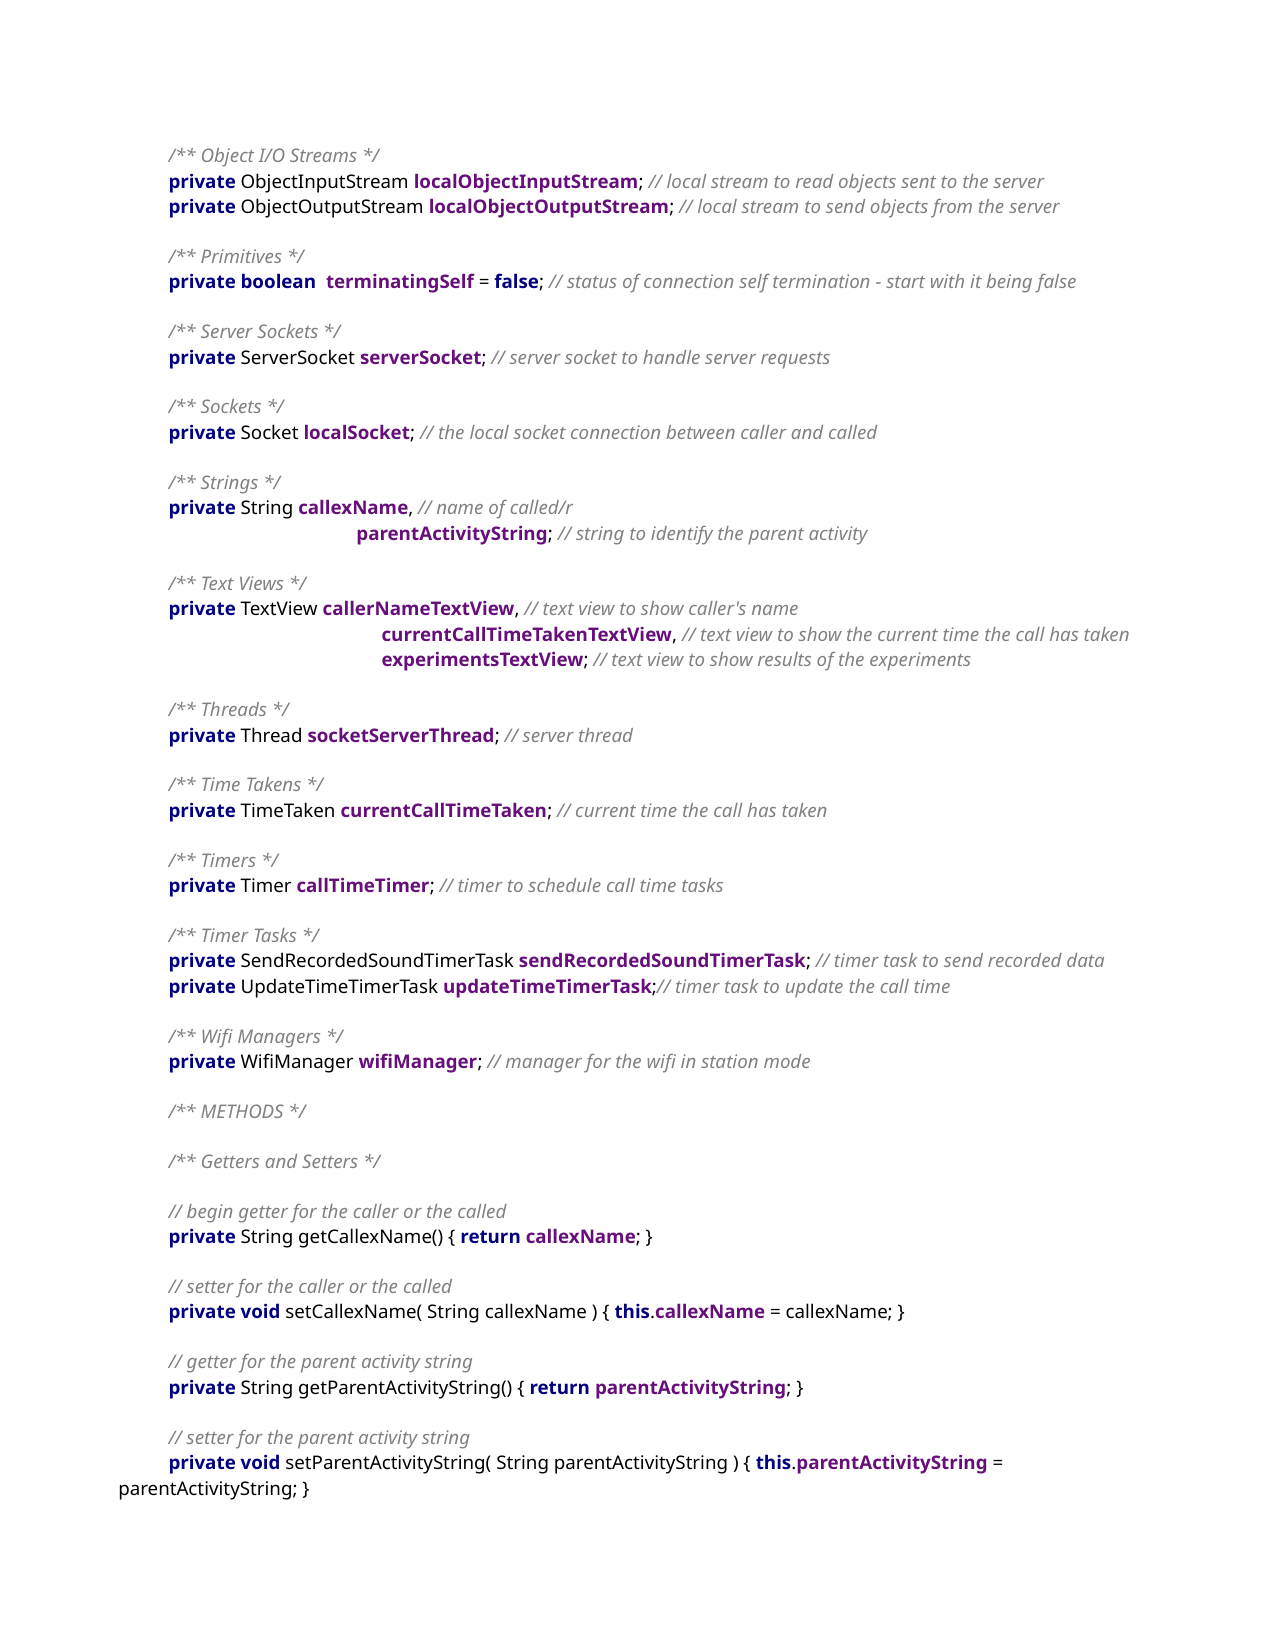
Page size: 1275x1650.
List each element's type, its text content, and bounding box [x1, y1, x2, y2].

text /** Wifi Managers */ [118, 1023, 1157, 1049]
text // getter for the parent activity string [118, 1349, 1157, 1374]
text experimentsTextView; // text view to show results of the experiments [118, 647, 1157, 672]
text private String getCallexName() { return callexName; } [118, 1223, 1157, 1249]
text private UpdateTimeTimerTask updateTimeTimerTask;// timer task to update the call time [118, 973, 1157, 999]
text /** Server Sockets */ [118, 318, 1157, 344]
text private Thread socketServerThread; // server thread [118, 722, 1157, 747]
text /** Timer Tasks */ [118, 922, 1157, 948]
text private TimeTaken currentCallTimeTaken; // current time the call has taken [118, 797, 1157, 823]
text currentCallTimeTakenTextView, // text view to show the current time the call has taken [118, 621, 1157, 647]
text /** Threads */ [118, 696, 1157, 722]
text private ObjectOutputStream localObjectOutputStream; // local stream to send objects from the server [118, 193, 1157, 219]
text private WifiManager wifiManager; // manager for the wifi in station mode [118, 1049, 1157, 1074]
text // setter for the parent activity string [118, 1424, 1157, 1449]
text private boolean terminatingSelf = false; // status of connection self termination - start with it being false [118, 269, 1157, 294]
text /** Time Takens */ [118, 772, 1157, 797]
text private String getParentActivityString() { return parentActivityString; } [118, 1374, 1157, 1400]
text private void setParentActivityString( String parentActivityString ) { this.parentActivityString = parentActivityString; } [118, 1449, 1157, 1501]
text private void setCallexName( String callexName ) { this.callexName = callexName; } [118, 1299, 1157, 1324]
text /** Timers */ [118, 847, 1157, 872]
text parentActivityString; // string to identify the parent activity [118, 520, 1157, 546]
text private Socket localSocket; // the local socket connection between caller and called [118, 419, 1157, 445]
text /** Text Views */ [118, 570, 1157, 596]
text private ObjectInputStream localObjectInputStream; // local stream to read objects sent to the server [118, 168, 1157, 193]
text /** METHODS */ [118, 1098, 1157, 1124]
text // begin getter for the caller or the called [118, 1198, 1157, 1223]
text private ServerSocket serverSocket; // server socket to handle server requests [118, 344, 1157, 369]
text private TextView callerNameTextView, // text view to show caller's name [118, 596, 1157, 621]
text // setter for the caller or the called [118, 1273, 1157, 1299]
text /** Primitives */ [118, 243, 1157, 269]
text /** Object I/O Streams */ [118, 142, 1157, 168]
text private Timer callTimeTimer; // timer to schedule call time tasks [118, 872, 1157, 898]
text private SendRecordedSoundTimerTask sendRecordedSoundTimerTask; // timer task to send recorded data [118, 948, 1157, 973]
text /** Getters and Setters */ [118, 1148, 1157, 1174]
text private String callexName, // name of called/r [118, 495, 1157, 520]
text /** Sockets */ [118, 394, 1157, 419]
text /** Strings */ [118, 469, 1157, 495]
